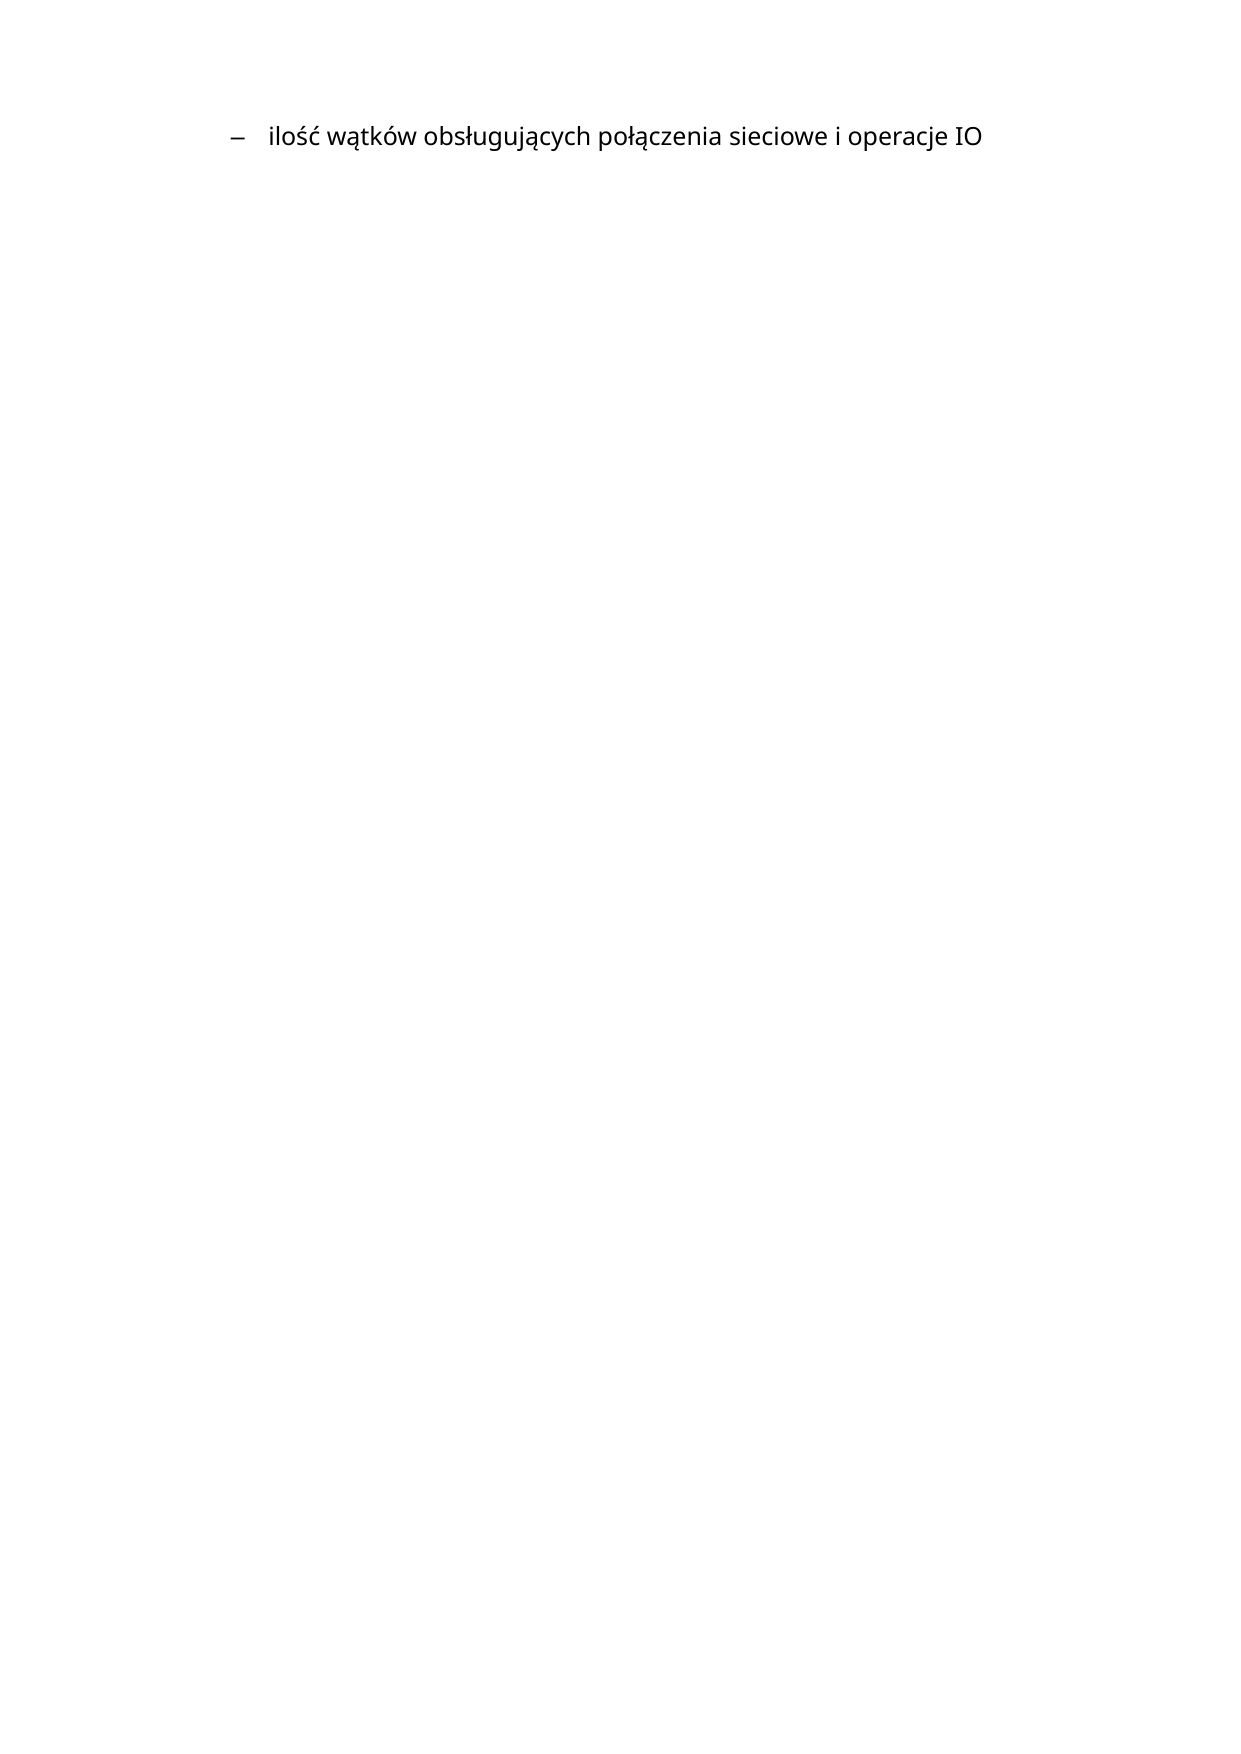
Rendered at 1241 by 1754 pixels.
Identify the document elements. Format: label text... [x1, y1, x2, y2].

list ilość wątków obsługujących połączenia sieciowe i operacje IO [231, 118, 1122, 152]
